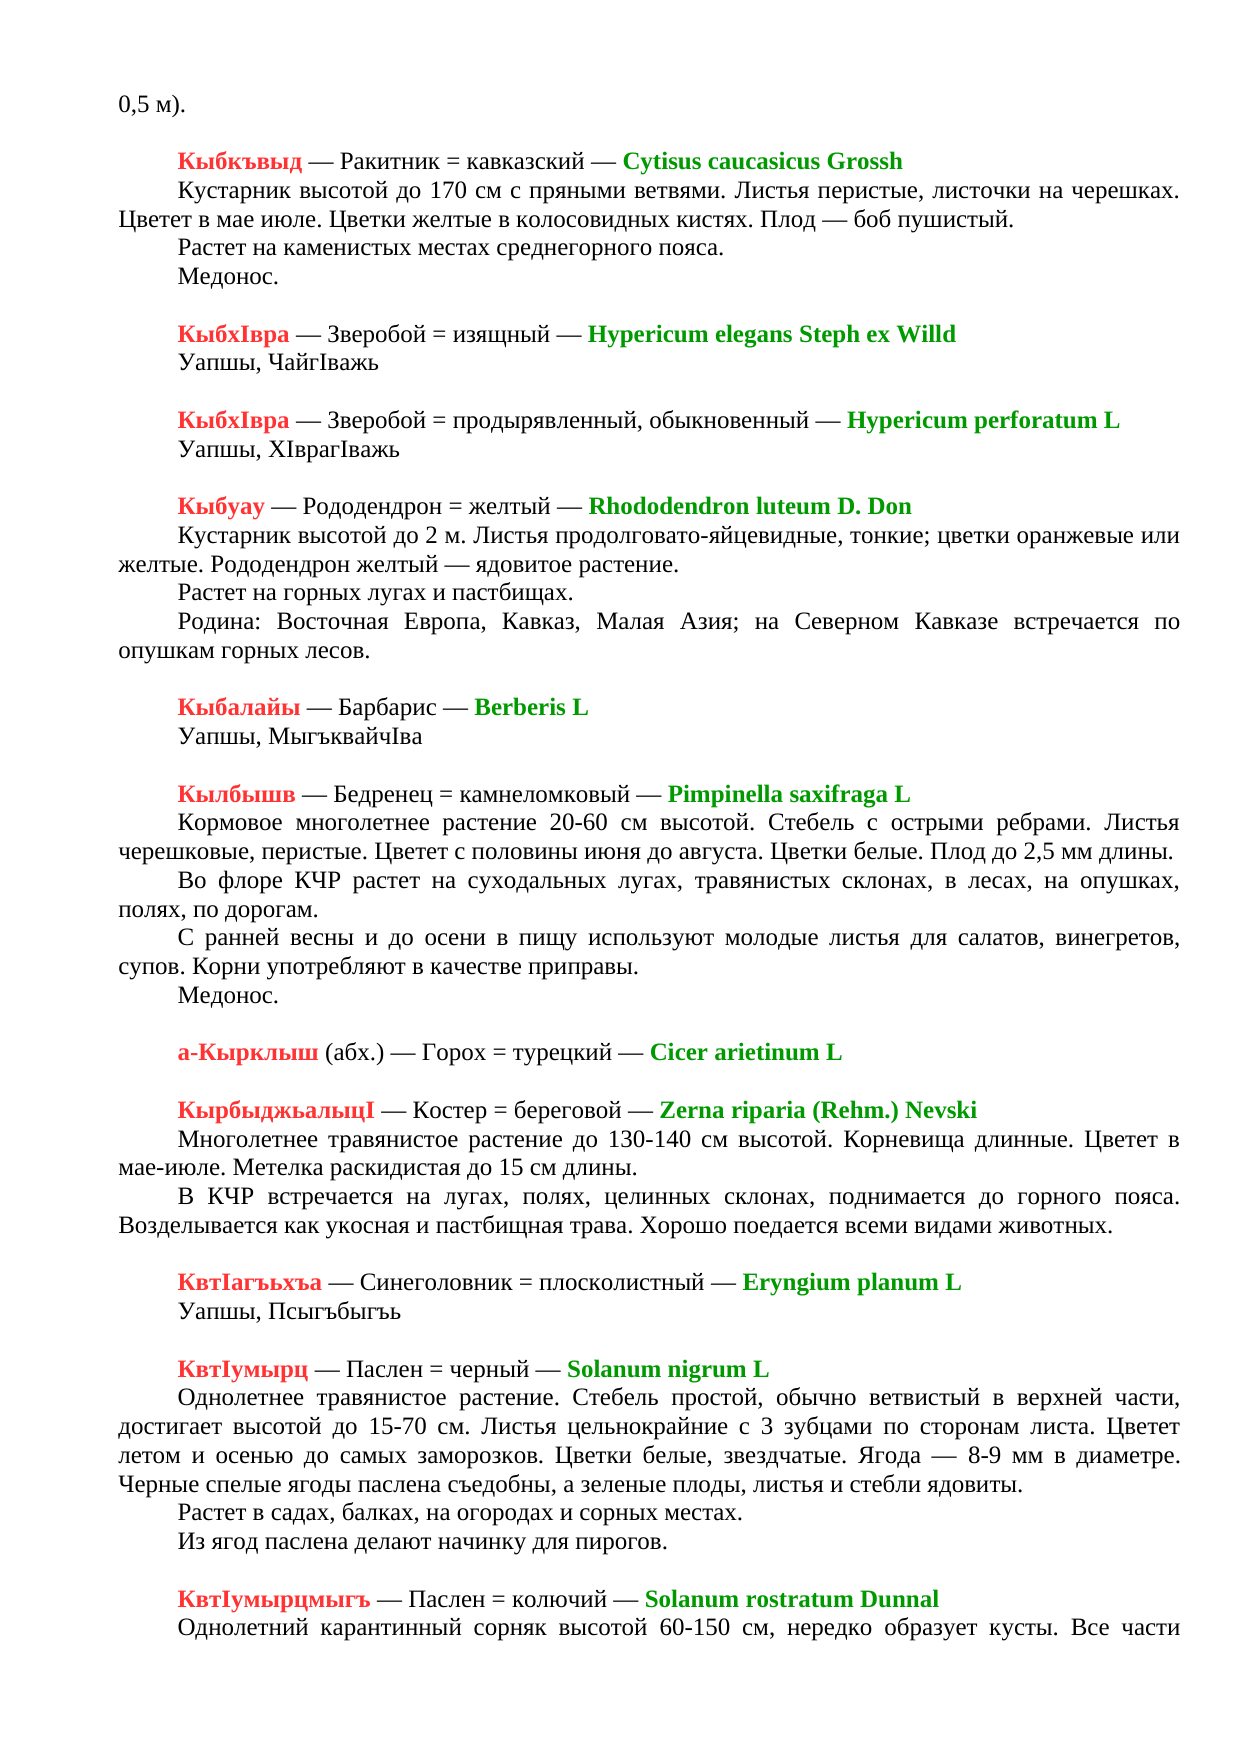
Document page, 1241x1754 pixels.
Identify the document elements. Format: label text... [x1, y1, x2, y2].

text КыбхIвра — Зверобой = изящный — Hypericum elegans Steph ex Willd [118, 319, 1181, 347]
text КвтIагъьхъа — Синеголовник = плосколистный — Eryngium planum L [118, 1267, 1181, 1296]
text КвтIумырцмыгъ — Паслен = колючий — Solanum rostratum Dunnal [118, 1584, 1181, 1612]
text Растет на каменистых местах среднегорного пояса. [118, 232, 1181, 261]
text Однолетний карантинный сорняк высотой 60-150 см, нередко образует кусты. Все части [118, 1612, 1181, 1641]
text Кылбышв — Бедренец = камнеломковый — Pimpinella saxifraga L [118, 779, 1181, 807]
text Уапшы, ХIврагIважь [118, 434, 1181, 462]
text Кустарник высотой до 170 см с пряными ветвями. Листья перистые, листочки на черешках. Цветет в мае июле. Цветки желтые в колосовидных кистях. Плод — боб пушистый. [118, 175, 1181, 232]
text В КЧР встречается на лугах, полях, целинных склонах, поднимается до горного пояса. Возделывается как укосная и пастбищная трава. Хорошо поедается всеми видами животных. [118, 1181, 1181, 1239]
text Во флоре КЧР растет на суходальных лугах, травянистых склонах, в лесах, на опушках, полях, по дорогам. [118, 865, 1181, 922]
text а-Кырклыш (абх.) — Горох = турецкий — Cicer arietinum L [118, 1037, 1181, 1066]
text С ранней весны и до осени в пищу используют молодые листья для салатов, винегретов, супов. Корни употребляют в качестве приправы. [118, 922, 1181, 980]
text 0,5 м). [118, 89, 1181, 117]
text Медонос. [118, 261, 1181, 290]
text Кыбуау — Рододендрон = желтый — Rhododendron luteum D. Don [118, 491, 1181, 520]
text Уапшы, МыгъквайчIва [118, 721, 1181, 750]
text Уапшы, Псыгъбыгъь [118, 1296, 1181, 1325]
text КырбыджьалыцI — Костер = береговой — Zerna riparia (Rehm.) Nevski [118, 1095, 1181, 1124]
text Растет в садах, балках, на огородах и сорных местах. [118, 1497, 1181, 1526]
text Родина: Восточная Европа, Кавказ, Малая Азия; на Северном Кавказе встречается по опушкам горных лесов. [118, 606, 1181, 664]
text КыбхIвра — Зверобой = продырявленный, обыкновенный — Hypericum perforatum L [118, 405, 1181, 434]
text Многолетнее травянистое растение до 130-140 см высотой. Корневища длинные. Цветет в мае-июле. Метелка раскидистая до 15 см длины. [118, 1124, 1181, 1181]
text Однолетнее травянистое растение. Стебель простой, обычно ветвистый в верхней части, достигает высотой до 15-70 см. Листья цельнокрайние с 3 зубцами по сторонам листа. Цветет летом и осенью до самых заморозков. Цветки белые, звездчатые. Ягода — 8-9 мм в диаметре. Черные спелые ягоды паслена съедобны, а зеленые плоды, листья и стебли ядовиты. [118, 1382, 1181, 1497]
text Уапшы, ЧайгIважь [118, 347, 1181, 376]
text Кыбкъвыд — Ракитник = кавказский — Cytisus caucasicus Grossh [118, 146, 1181, 175]
text КвтIумырц — Паслен = черный — Solanum nigrum L [118, 1354, 1181, 1382]
text Кормовое многолетнее растение 20-60 см высотой. Стебель с острыми ребрами. Листья черешковые, перистые. Цветет с половины июня до августа. Цветки белые. Плод до 2,5 мм длины. [118, 807, 1181, 865]
text Кыбалайы — Барбарис — Berberis L [118, 692, 1181, 721]
text Из ягод паслена делают начинку для пирогов. [118, 1526, 1181, 1555]
text Медонос. [118, 980, 1181, 1009]
text Кустарник высотой до 2 м. Листья продолговато-яйцевидные, тонкие; цветки оранжевые или желтые. Рододендрон желтый — ядовитое растение. [118, 520, 1181, 577]
text Растет на горных лугах и пастбищах. [118, 577, 1181, 606]
